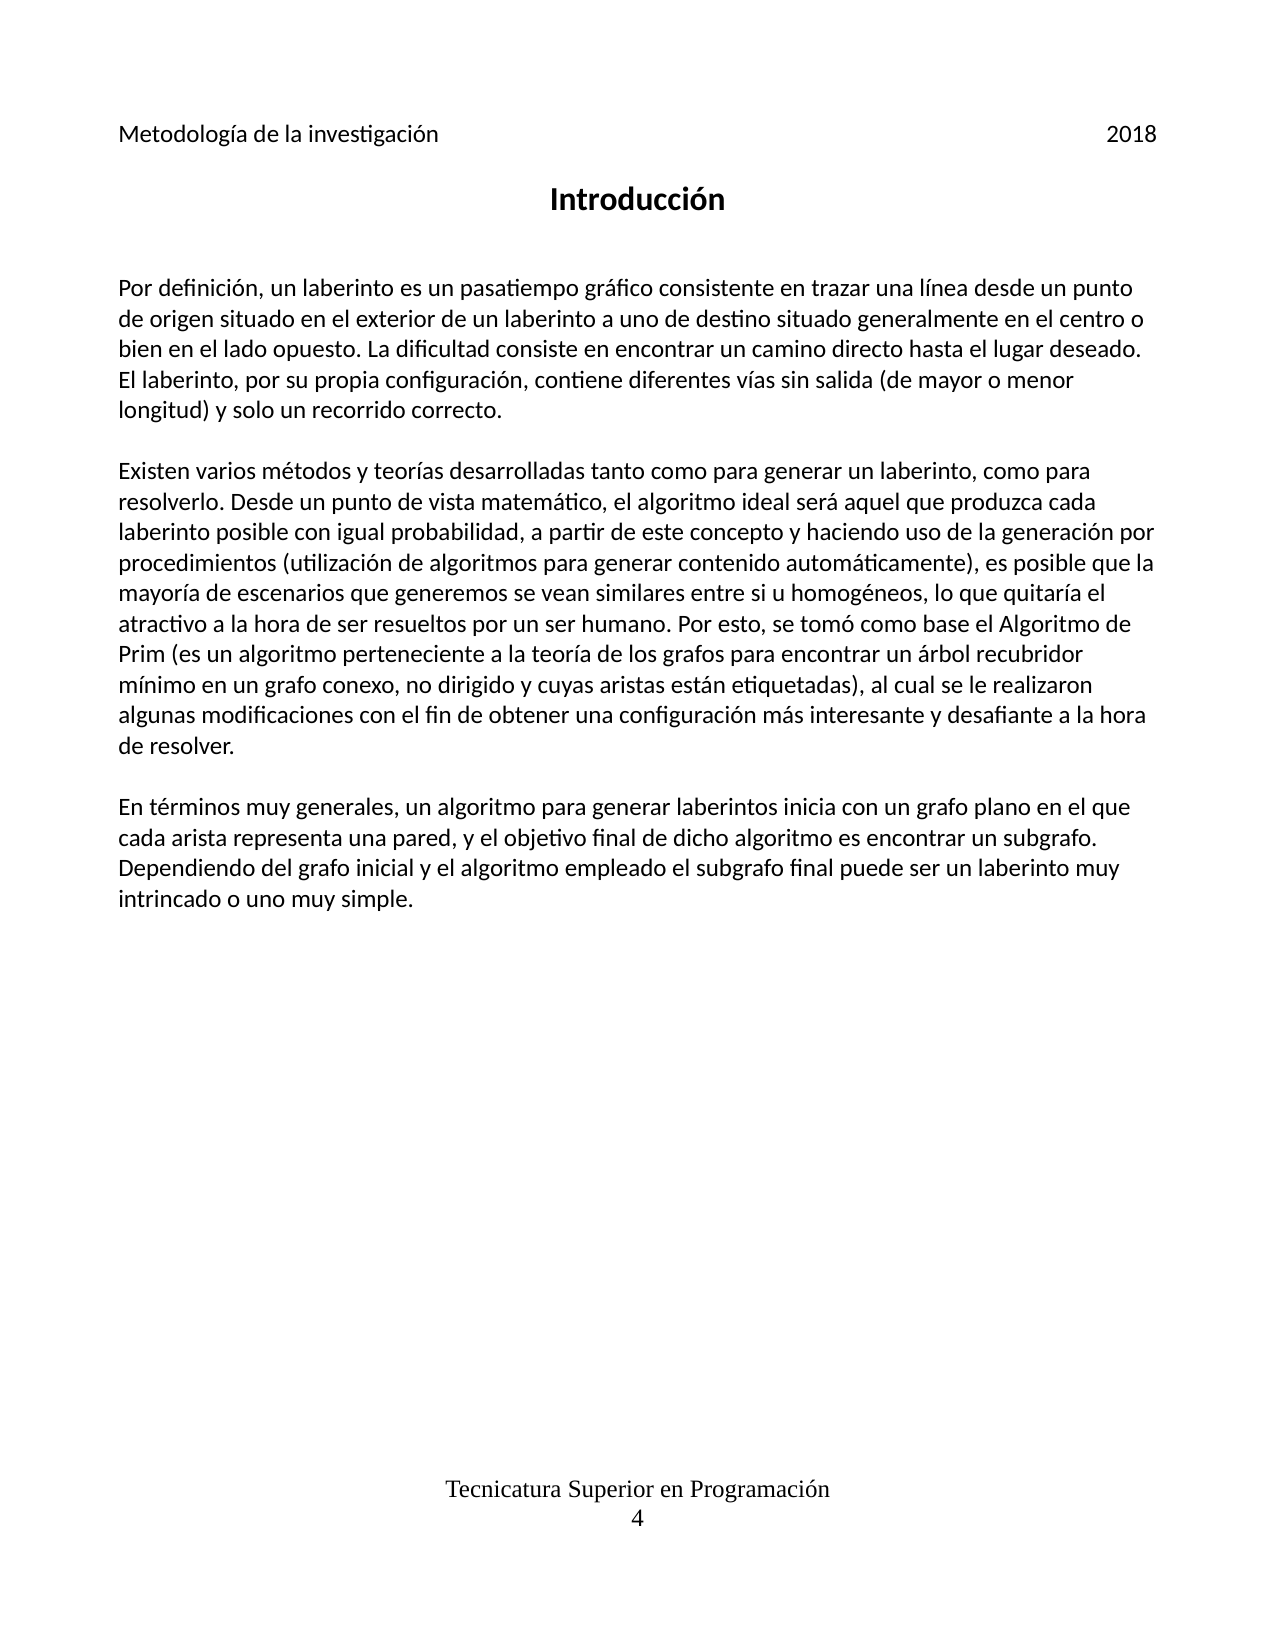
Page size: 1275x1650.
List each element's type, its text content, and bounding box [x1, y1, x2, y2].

subtitle Introducción [118, 178, 1157, 219]
text Por definición, un laberinto es un pasatiempo gráfico consistente en trazar una línea desde un punto de origen situado en el exterior de un laberinto a uno de destino situado generalmente en el centro o bien en el lado opuesto. La dificultad consiste en encontrar un camino directo hasta el lugar deseado. El laberinto, por su propia configuración, contiene diferentes vías sin salida (de mayor o menor longitud) y solo un recorrido correcto. Existen varios métodos y teorías desarrolladas tanto como para generar un laberinto, como para resolverlo. Desde un punto de vista matemático, el algoritmo ideal será aquel que produzca cada laberinto posible con igual probabilidad, a partir de este concepto y haciendo uso de la generación por procedimientos (utilización de algoritmos para generar contenido automáticamente), es posible que la mayoría de escenarios que generemos se vean similares entre si u homogéneos, lo que quitaría el atractivo a la hora de ser resueltos por un ser humano. Por esto, se tomó como base el Algoritmo de Prim (es un algoritmo perteneciente a la teoría de los grafos para encontrar un árbol recubridor mínimo en un grafo conexo, no dirigido y cuyas aristas están etiquetadas), al cual se le realizaron algunas modificaciones con el fin de obtener una configuración más interesante y desafiante a la hora de resolver. En términos muy generales, un algoritmo para generar laberintos inicia con un grafo plano en el que cada arista representa una pared, y el objetivo final de dicho algoritmo es encontrar un subgrafo. Dependiendo del grafo inicial y el algoritmo empleado el subgrafo final puede ser un laberinto muy intrincado o uno muy simple. [118, 272, 1157, 913]
